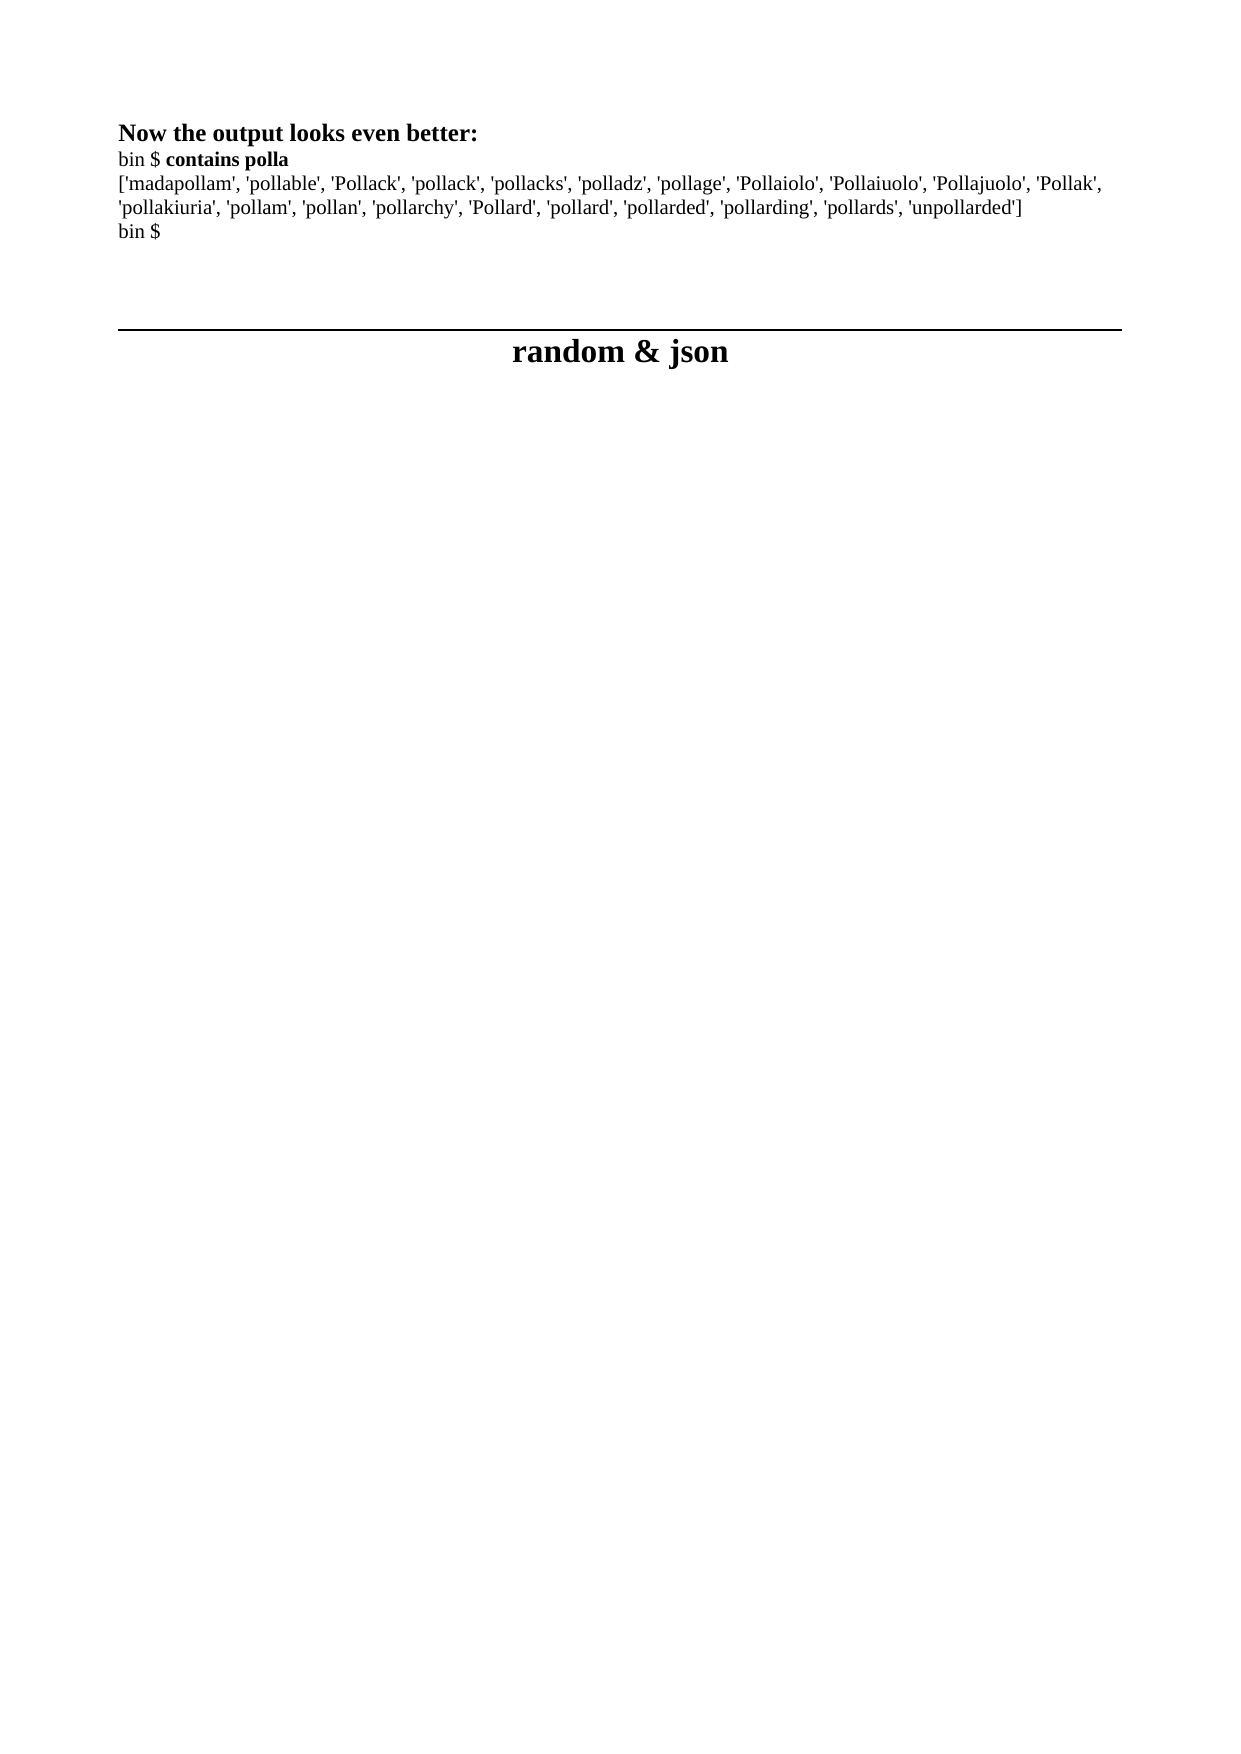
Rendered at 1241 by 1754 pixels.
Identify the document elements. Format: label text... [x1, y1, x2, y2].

text bin $ [118, 219, 1122, 243]
text bin $ contains polla [118, 147, 1122, 171]
text ['madapollam', 'pollable', 'Pollack', 'pollack', 'pollacks', 'polladz', 'pollage', 'Pollaiolo', 'Pollaiuolo', 'Pollajuolo', 'Pollak', 'pollakiuria', 'pollam', 'pollan', 'pollarchy', 'Pollard', 'pollard', 'pollarded', 'pollarding', 'pollards', 'unpollarded'] [118, 171, 1122, 219]
text Now the output looks even better: [118, 118, 1122, 147]
text random & json [118, 331, 1122, 369]
